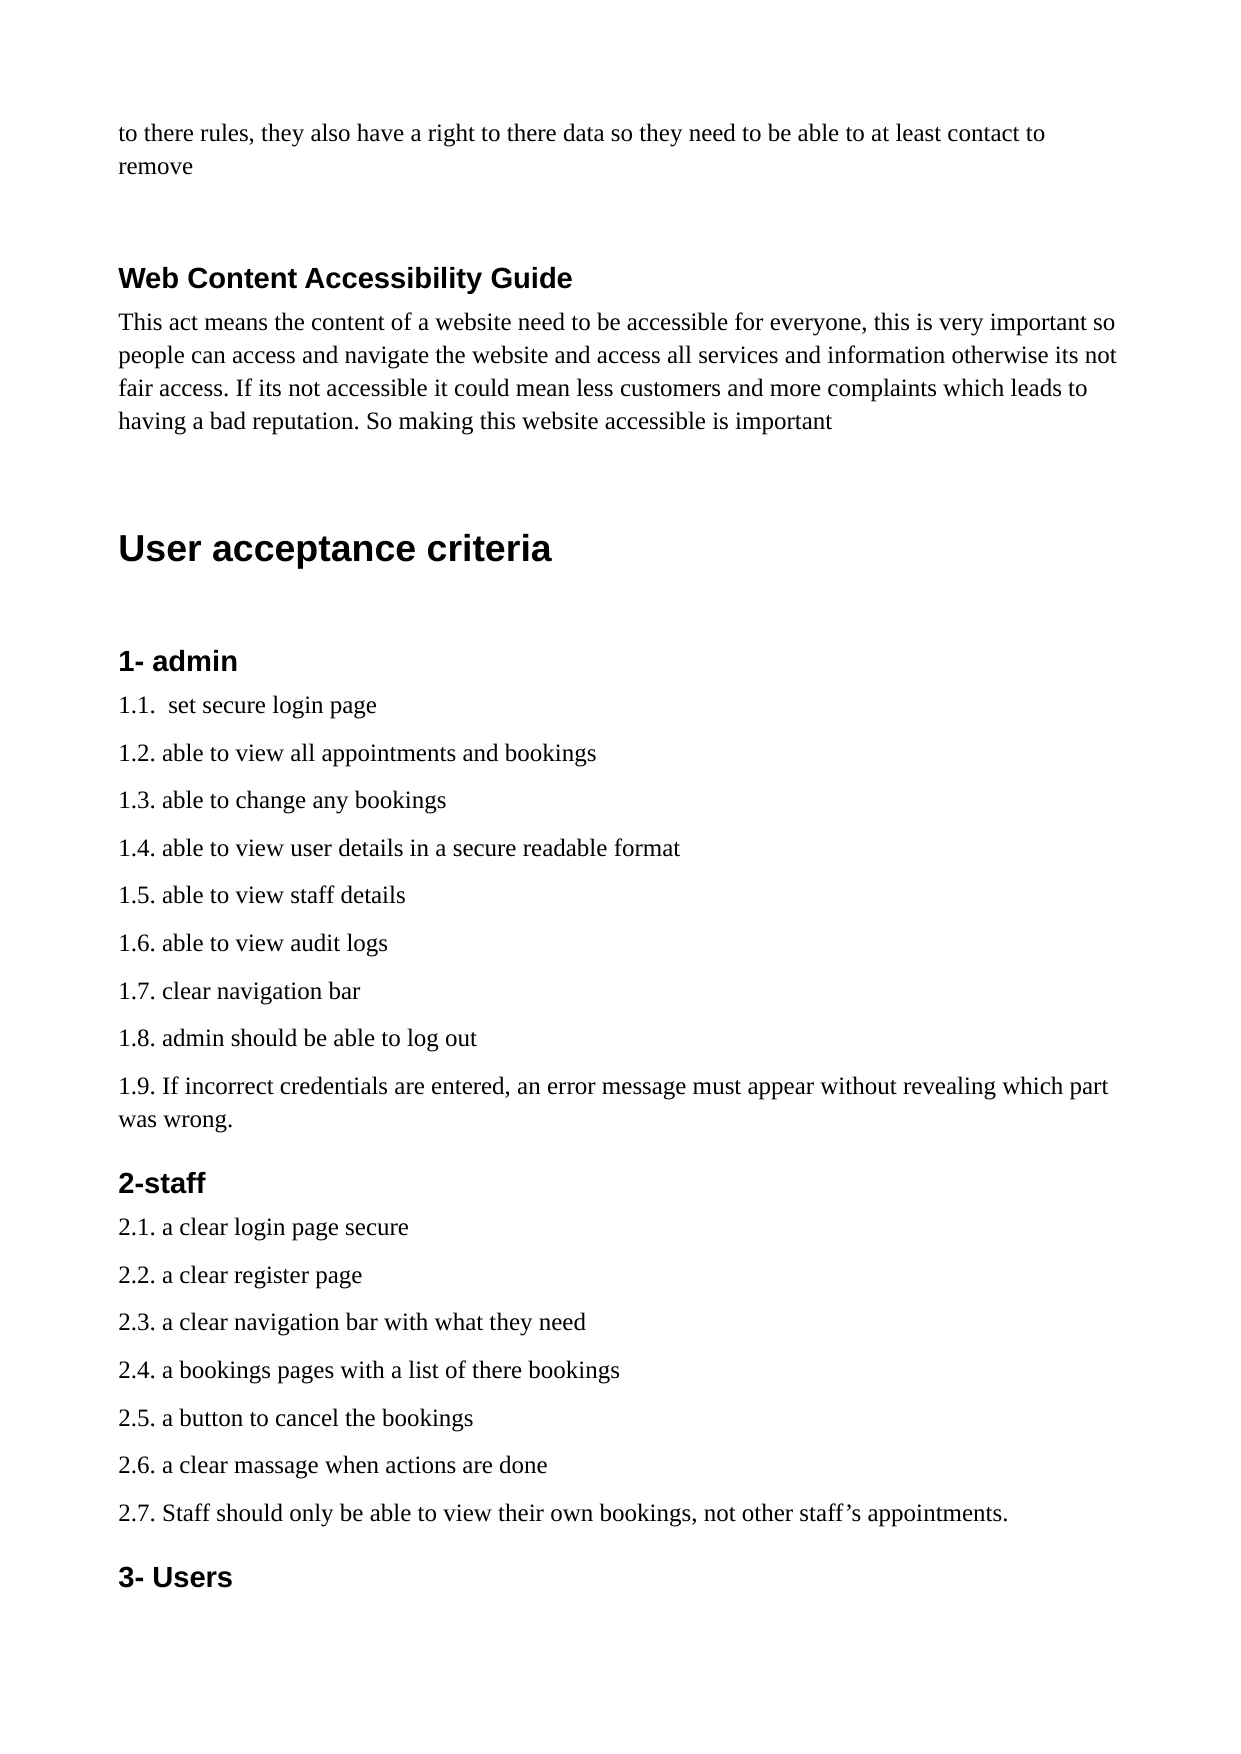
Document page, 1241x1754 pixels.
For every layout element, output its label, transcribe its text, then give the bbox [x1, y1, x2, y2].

text 1.7. clear navigation bar [118, 976, 1122, 1004]
subtitle 2-staff [118, 1166, 1122, 1200]
text 1.9. If incorrect credentials are entered, an error message must appear without revealing which part was wrong. [118, 1071, 1122, 1133]
text 1.2. able to view all appointments and bookings [118, 738, 1122, 766]
text 1.5. able to view staff details [118, 881, 1122, 909]
text 1.6. able to view audit logs [118, 928, 1122, 957]
text 1.3. able to change any bookings [118, 785, 1122, 814]
text 2.3. a clear navigation bar with what they need [118, 1307, 1122, 1336]
text This act means the content of a website need to be accessible for everyone, this is very important so people can access and navigate the website and access all services and information otherwise its not fair access. If its not accessible it could mean less customers and more complaints which leads to having a bad reputation. So making this website accessible is important [118, 307, 1122, 435]
text 1.8. admin should be able to log out [118, 1023, 1122, 1052]
text 2.1. a clear login page secure [118, 1212, 1122, 1241]
text 2.2. a clear register page [118, 1260, 1122, 1288]
text 1.4. able to view user details in a secure readable format [118, 833, 1122, 862]
subtitle User acceptance criteria [118, 526, 1122, 569]
text 2.5. a button to cancel the bookings [118, 1403, 1122, 1431]
text 2.6. a clear massage when actions are done [118, 1450, 1122, 1479]
subtitle 3- Users [118, 1560, 1122, 1593]
text to there rules, they also have a right to there data so they need to be able to at least contact to remove [118, 118, 1122, 180]
text 1.1. set secure login page [118, 690, 1122, 719]
text 2.7. Staff should only be able to view their own bookings, not other staff’s appointments. [118, 1498, 1122, 1527]
text 2.4. a bookings pages with a list of there bookings [118, 1355, 1122, 1384]
subtitle 1- admin [118, 644, 1122, 678]
subtitle Web Content Accessibility Guide [118, 261, 1122, 294]
